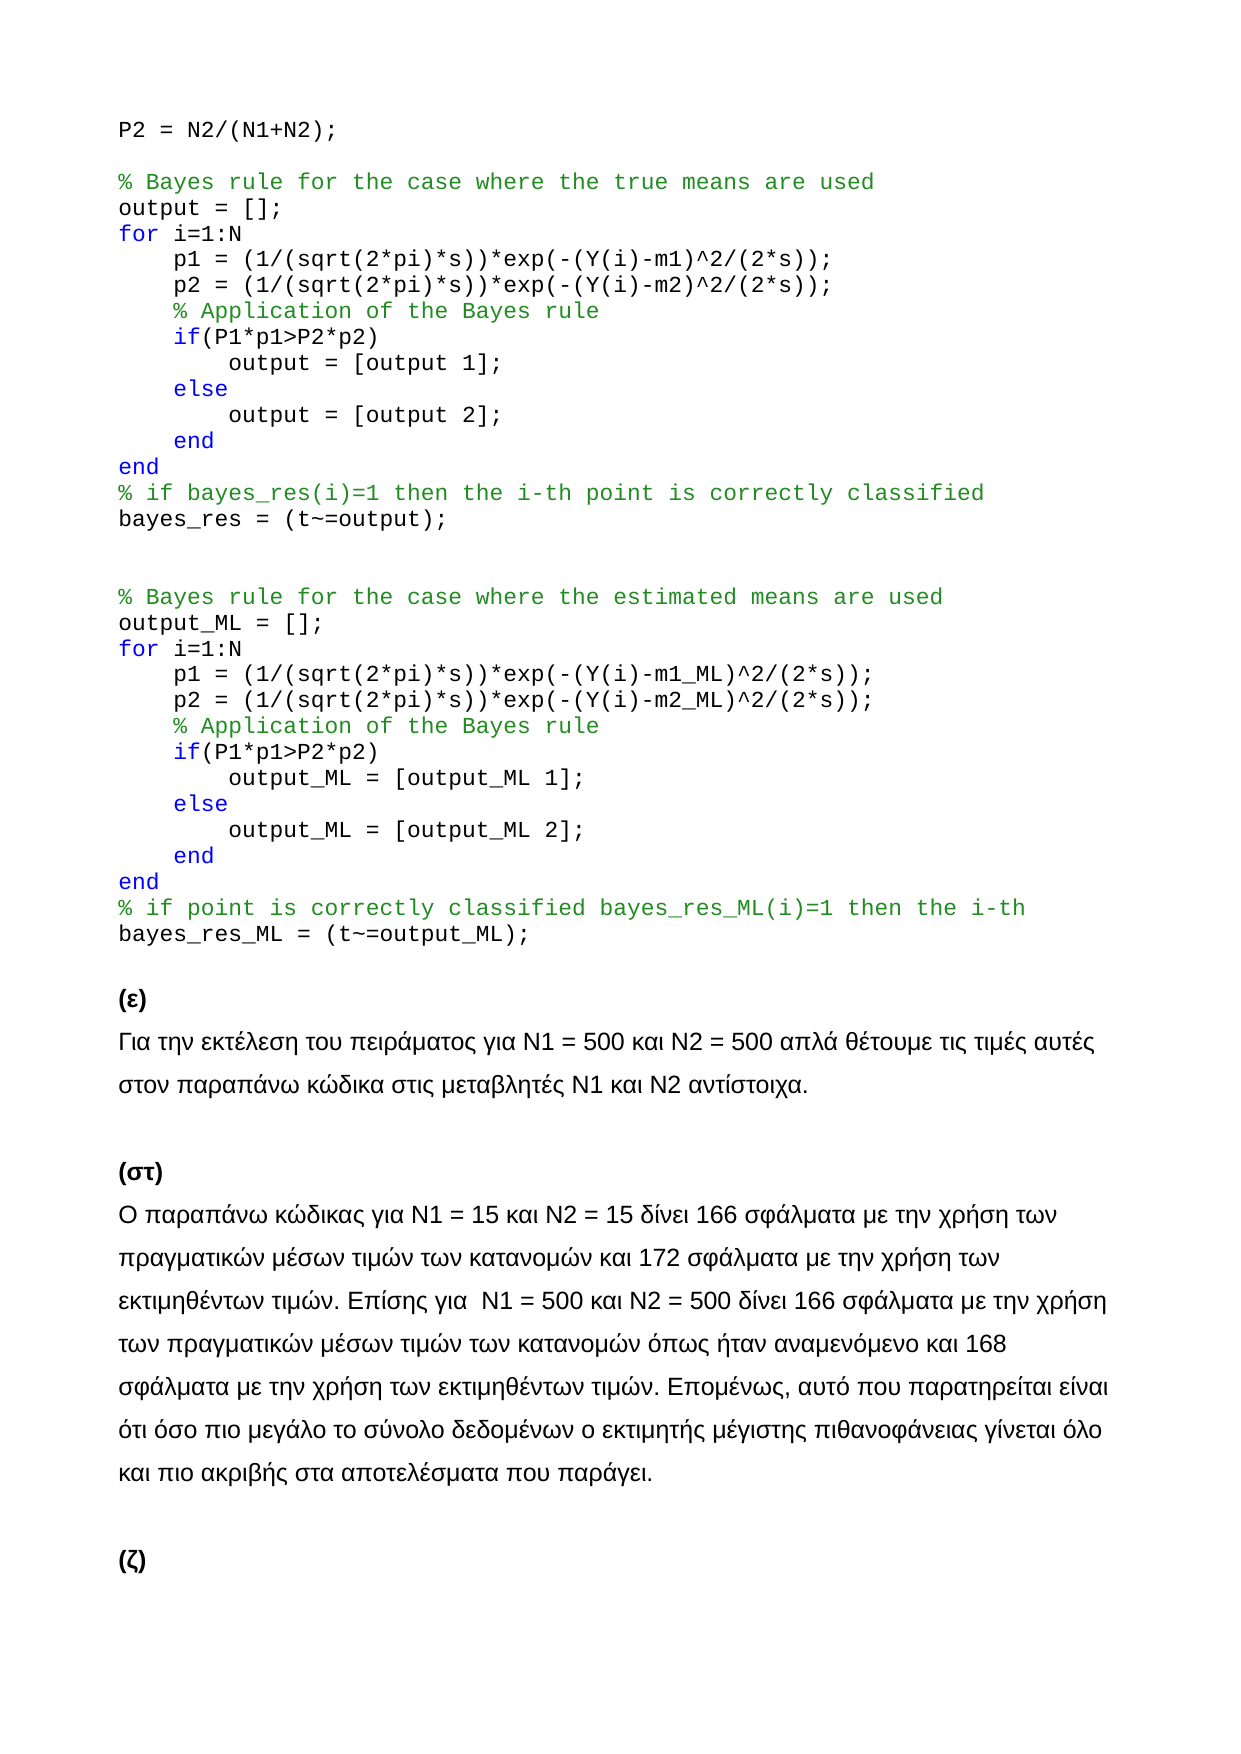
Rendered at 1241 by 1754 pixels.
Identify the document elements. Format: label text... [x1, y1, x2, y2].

text output = [output 2]; [118, 403, 1122, 429]
text end [118, 429, 1122, 455]
text % if point is correctly classified bayes_res_ML(i)=1 then the i-th [118, 896, 1122, 922]
text for i=1:N [118, 637, 1122, 663]
text end [118, 870, 1122, 896]
text % if bayes_res(i)=1 then the i-th point is correctly classified [118, 481, 1122, 507]
text else [118, 792, 1122, 818]
text else [118, 377, 1122, 403]
text (ε) [118, 984, 1122, 1013]
text if(P1*p1>P2*p2) [118, 741, 1122, 767]
text % Application of the Bayes rule [118, 300, 1122, 326]
text p2 = (1/(sqrt(2*pi)*s))*exp(-(Y(i)-m2)^2/(2*s)); [118, 274, 1122, 300]
text for i=1:N [118, 222, 1122, 248]
text p1 = (1/(sqrt(2*pi)*s))*exp(-(Y(i)-m1)^2/(2*s)); [118, 248, 1122, 274]
text Για την εκτέλεση του πειράματος για N1 = 500 και Ν2 = 500 απλά θέτουμε τις τιμές αυτές στον παραπάνω κώδικα στις μεταβλητές Ν1 και Ν2 αντίστοιχα. [118, 1027, 1122, 1099]
text if(P1*p1>P2*p2) [118, 326, 1122, 352]
text p1 = (1/(sqrt(2*pi)*s))*exp(-(Y(i)-m1_ML)^2/(2*s)); [118, 663, 1122, 689]
text output = []; [118, 196, 1122, 222]
text output_ML = [output_ML 2]; [118, 818, 1122, 844]
text end [118, 455, 1122, 481]
text output = [output 1]; [118, 352, 1122, 377]
text % Bayes rule for the case where the true means are used [118, 170, 1122, 196]
text (ζ) [118, 1545, 1122, 1573]
text Ο παραπάνω κώδικας για Ν1 = 15 και Ν2 = 15 δίνει 166 σφάλματα με την χρήση των πραγματικών μέσων τιμών των κατανομών και 172 σφάλματα με την χρήση των εκτιμηθέντων τιμών. Επίσης για Ν1 = 500 και Ν2 = 500 δίνει 166 σφάλματα με την χρήση των πραγματικών μέσων τιμών των κατανομών όπως ήταν αναμενόμενο και 168 σφάλματα με την χρήση των εκτιμηθέντων τιμών. Επομένως, αυτό που παρατηρείται είναι ότι όσο πιο μεγάλο το σύνολο δεδομένων ο εκτιμητής μέγιστης πιθανοφάνειας γίνεται όλο και πιο ακριβής στα αποτελέσματα που παράγει. [118, 1200, 1122, 1487]
text bayes_res_ML = (t~=output_ML); [118, 922, 1122, 948]
text output_ML = [output_ML 1]; [118, 767, 1122, 792]
text output_ML = []; [118, 611, 1122, 637]
text % Bayes rule for the case where the estimated means are used [118, 585, 1122, 611]
text (στ) [118, 1157, 1122, 1185]
text P2 = N2/(N1+N2); [118, 118, 1122, 144]
text % Application of the Bayes rule [118, 715, 1122, 741]
text bayes_res = (t~=output); [118, 507, 1122, 533]
text end [118, 844, 1122, 870]
text p2 = (1/(sqrt(2*pi)*s))*exp(-(Y(i)-m2_ML)^2/(2*s)); [118, 689, 1122, 715]
